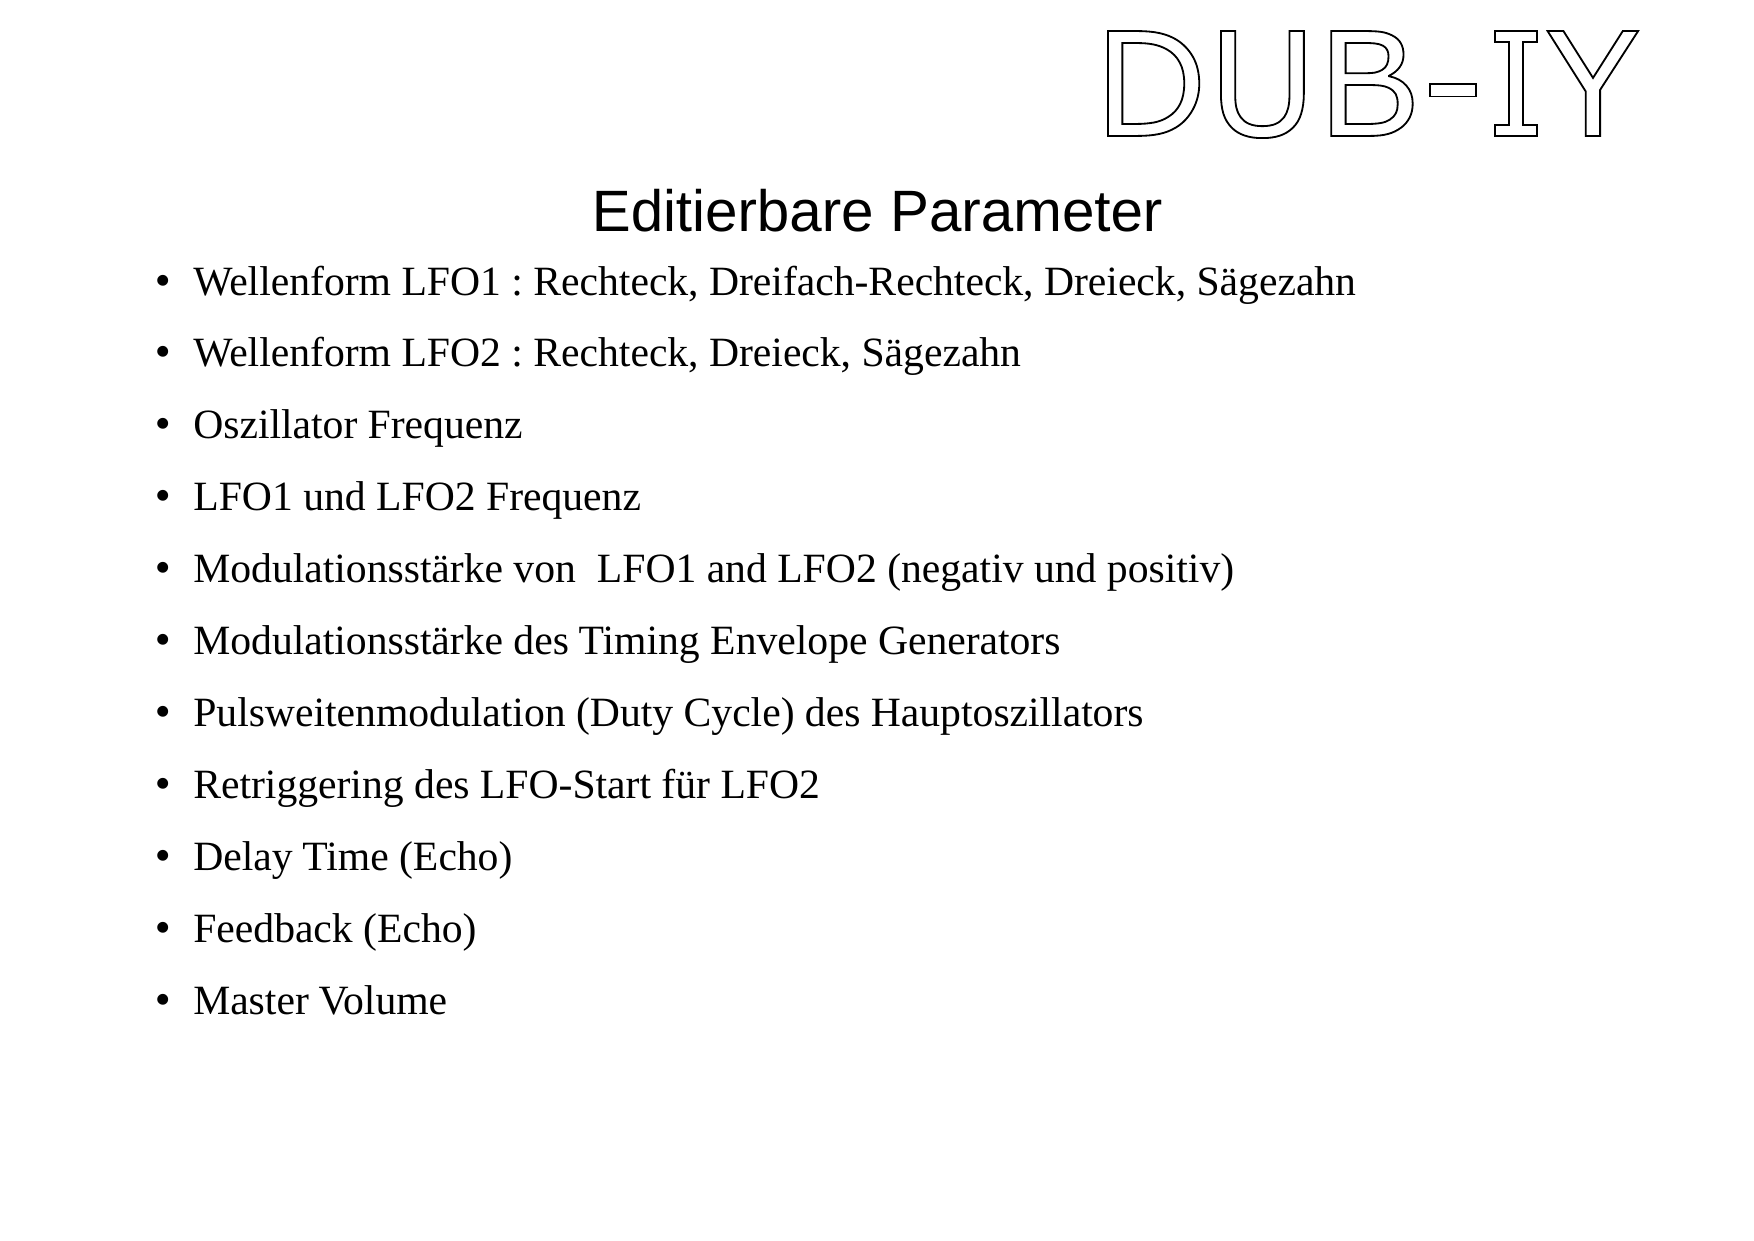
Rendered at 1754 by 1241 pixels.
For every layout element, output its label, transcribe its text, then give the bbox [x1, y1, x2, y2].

list Modulationsstärke des Timing Envelope Generators [156, 616, 1636, 664]
list Feedback (Echo) [156, 904, 1636, 952]
list Wellenform LFO1 : Rechteck, Dreifach-Rechteck, Dreieck, Sägezahn [156, 256, 1636, 304]
list Delay Time (Echo) [156, 832, 1636, 880]
list Oszillator Frequenz [156, 400, 1636, 448]
list LFO1 und LFO2 Frequenz [156, 472, 1636, 520]
list Modulationsstärke von LFO1 and LFO2 (negativ und positiv) [156, 544, 1636, 592]
list Wellenform LFO2 : Rechteck, Dreieck, Sägezahn [156, 328, 1636, 376]
list Pulsweitenmodulation (Duty Cycle) des Hauptoszillators [156, 688, 1636, 736]
title Editierbare Parameter [118, 176, 1636, 243]
list Master Volume [156, 976, 1636, 1024]
list Retriggering des LFO-Start für LFO2 [156, 760, 1636, 808]
